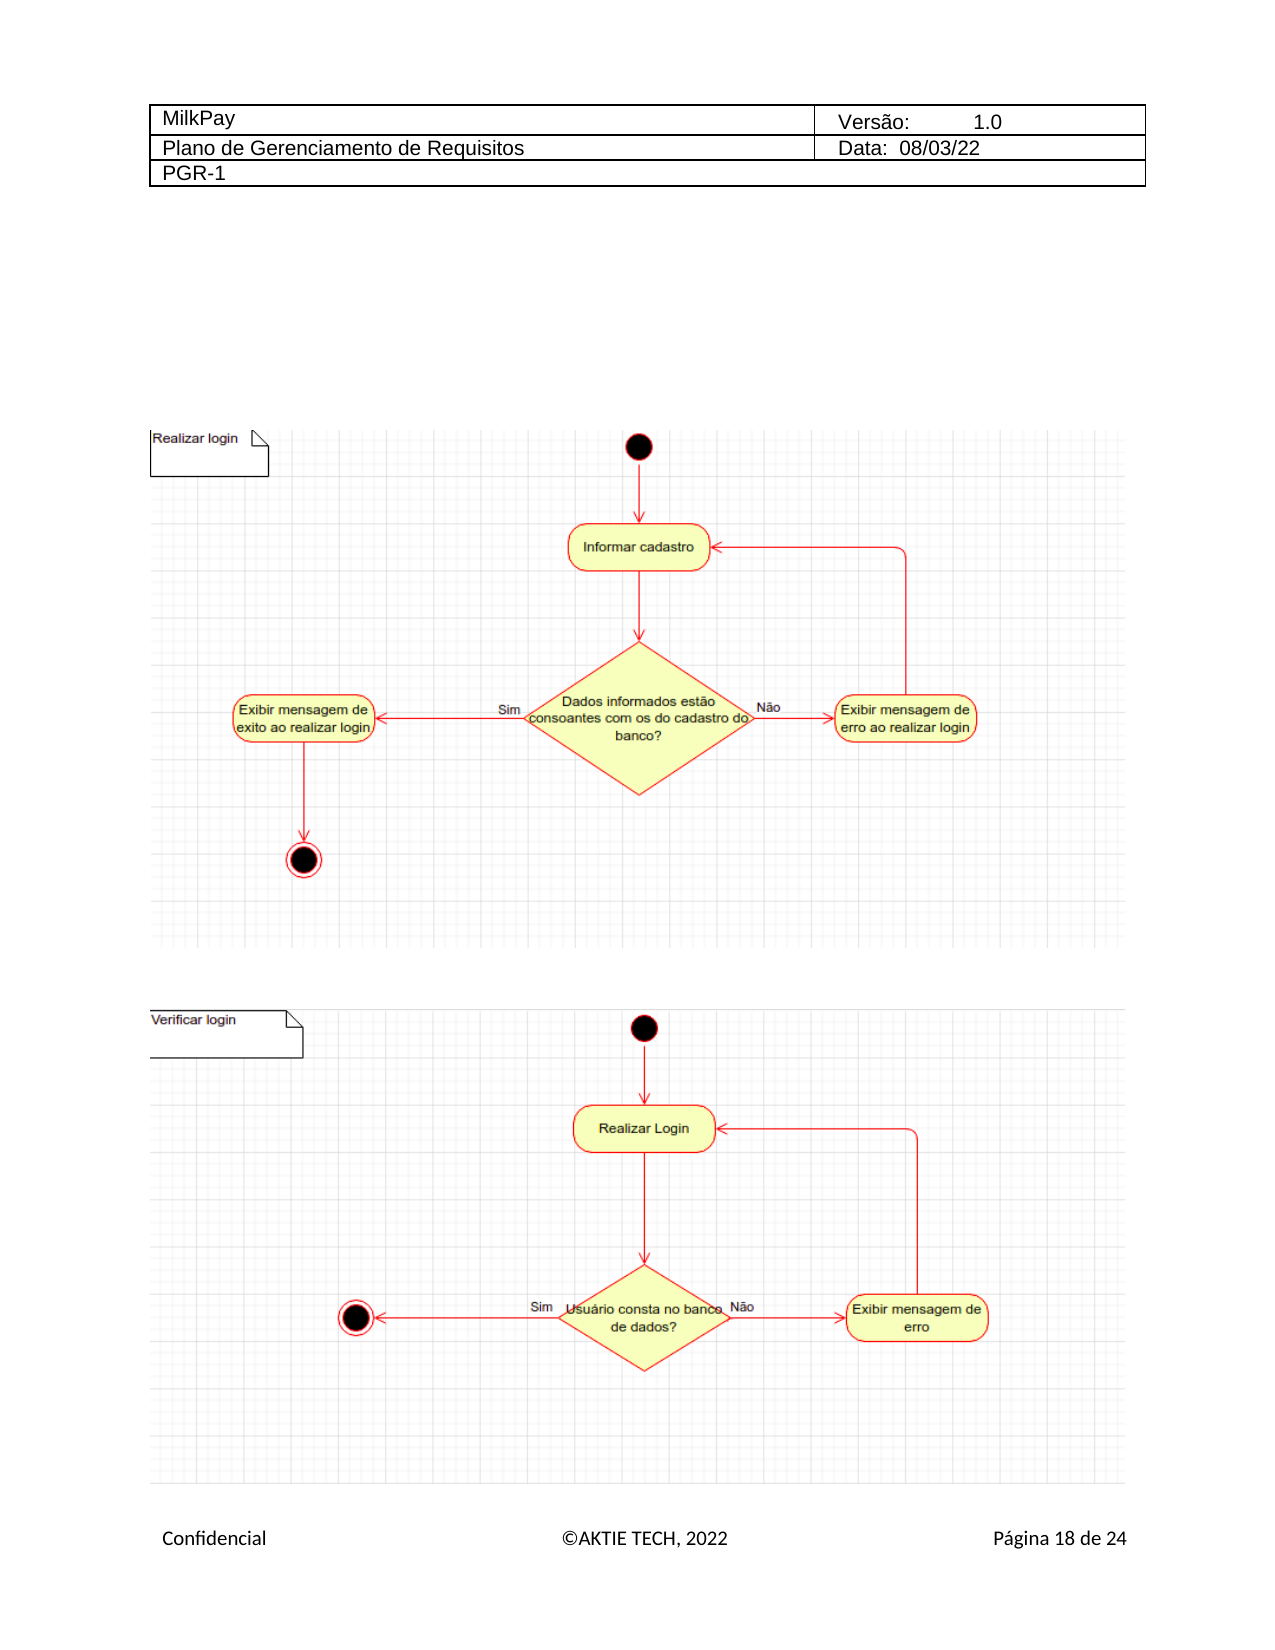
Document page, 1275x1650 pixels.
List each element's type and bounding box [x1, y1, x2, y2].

picture [150, 430, 1125, 948]
picture [150, 1009, 1125, 1484]
